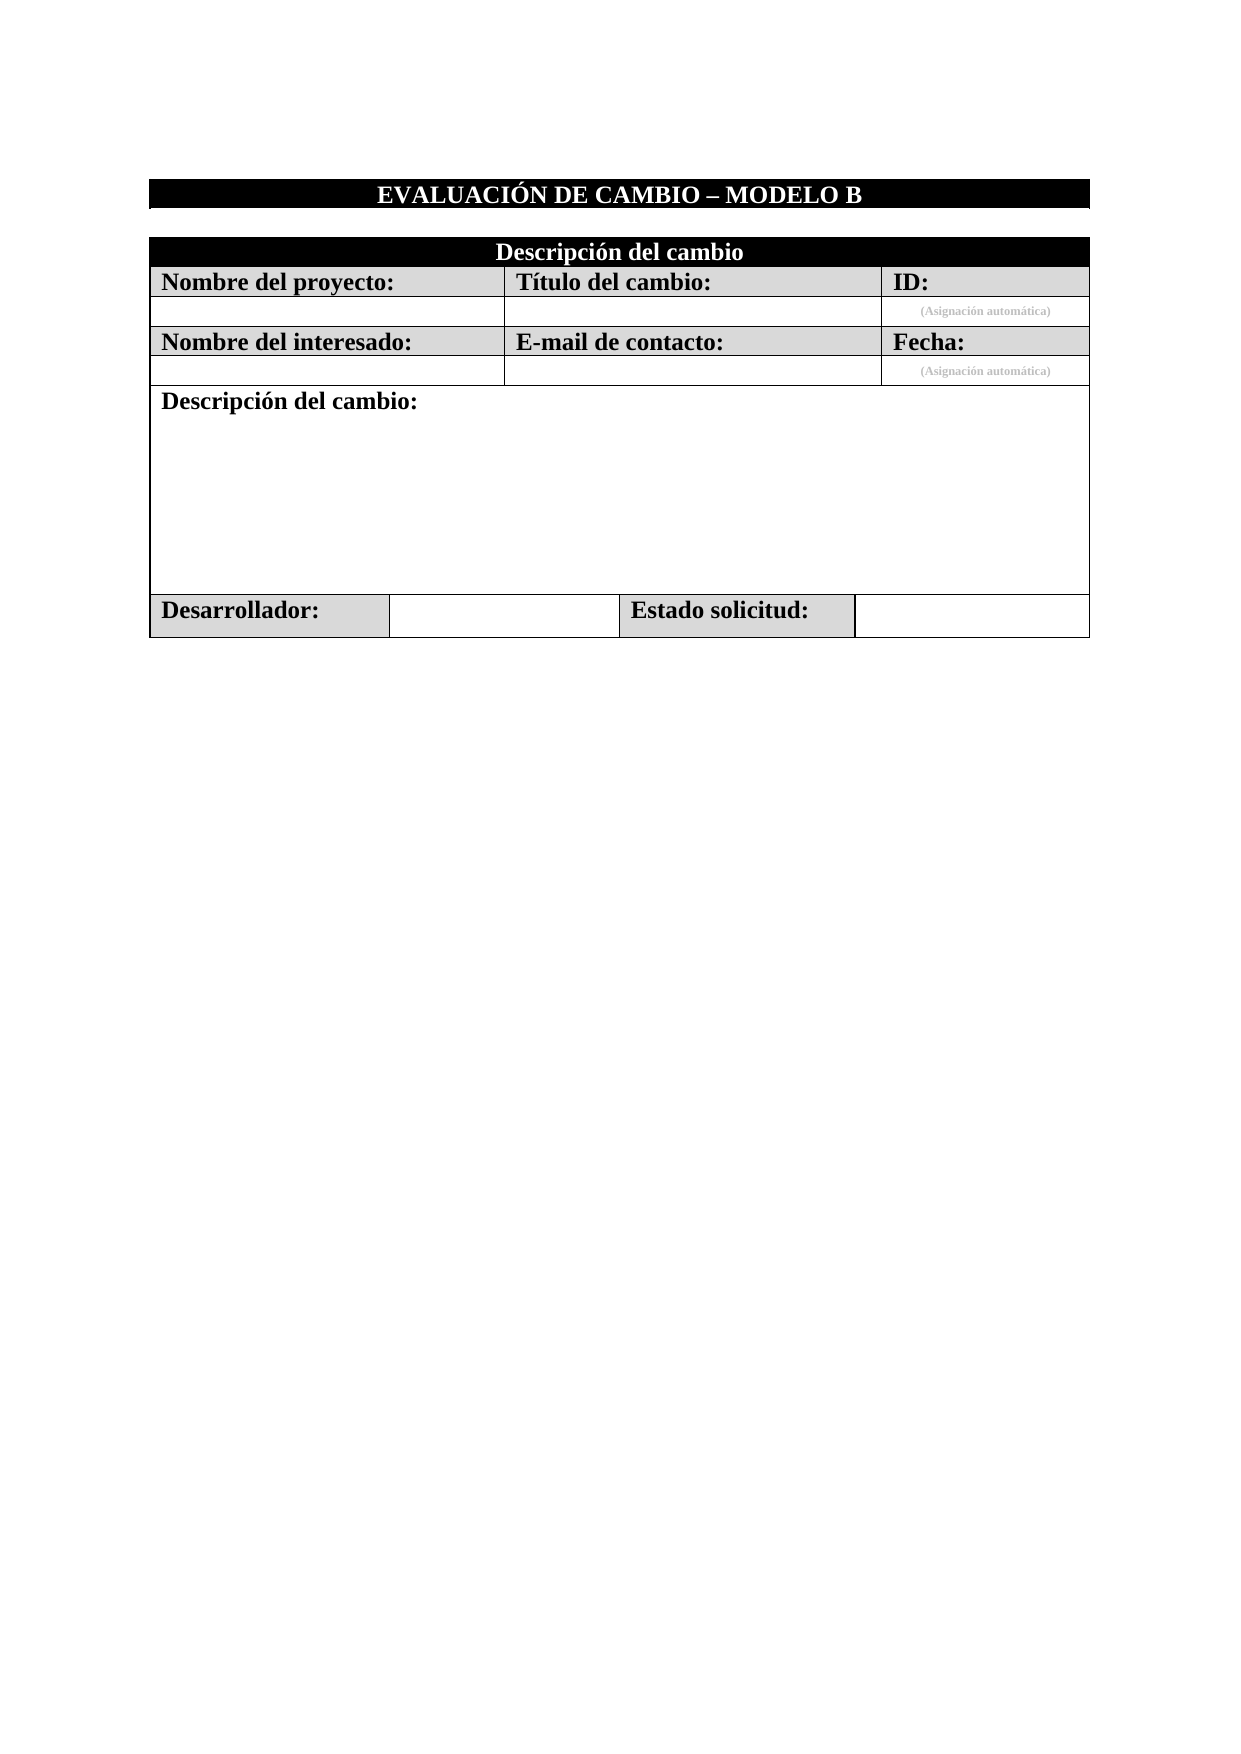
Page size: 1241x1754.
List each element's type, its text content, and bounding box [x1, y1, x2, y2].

table_cell (Asignación automática) [882, 297, 1089, 326]
table_cell Desarrollador: [151, 595, 389, 637]
table_cell Nombre del proyecto: [151, 267, 504, 296]
table_header EVALUACIÓN DE CAMBIO – MODELO B [151, 180, 1089, 208]
table_cell Estado solicitud: [620, 595, 854, 637]
table_cell (Asignación automática) [882, 356, 1089, 385]
table_cell [856, 595, 1089, 637]
table_cell [390, 595, 619, 637]
table_cell [151, 356, 504, 385]
table_cell E-mail de contacto: [505, 327, 881, 355]
table_cell ID: [882, 267, 1089, 296]
table_cell [151, 297, 504, 326]
table_cell Nombre del interesado: [151, 327, 504, 355]
table_cell [150, 209, 1089, 237]
table_cell [505, 356, 881, 385]
table_cell Descripción del cambio: [151, 386, 1089, 594]
table_cell [505, 297, 881, 326]
table_cell Título del cambio: [505, 267, 881, 296]
table_cell Fecha: [882, 327, 1089, 355]
table_cell Descripción del cambio [151, 237, 1089, 266]
